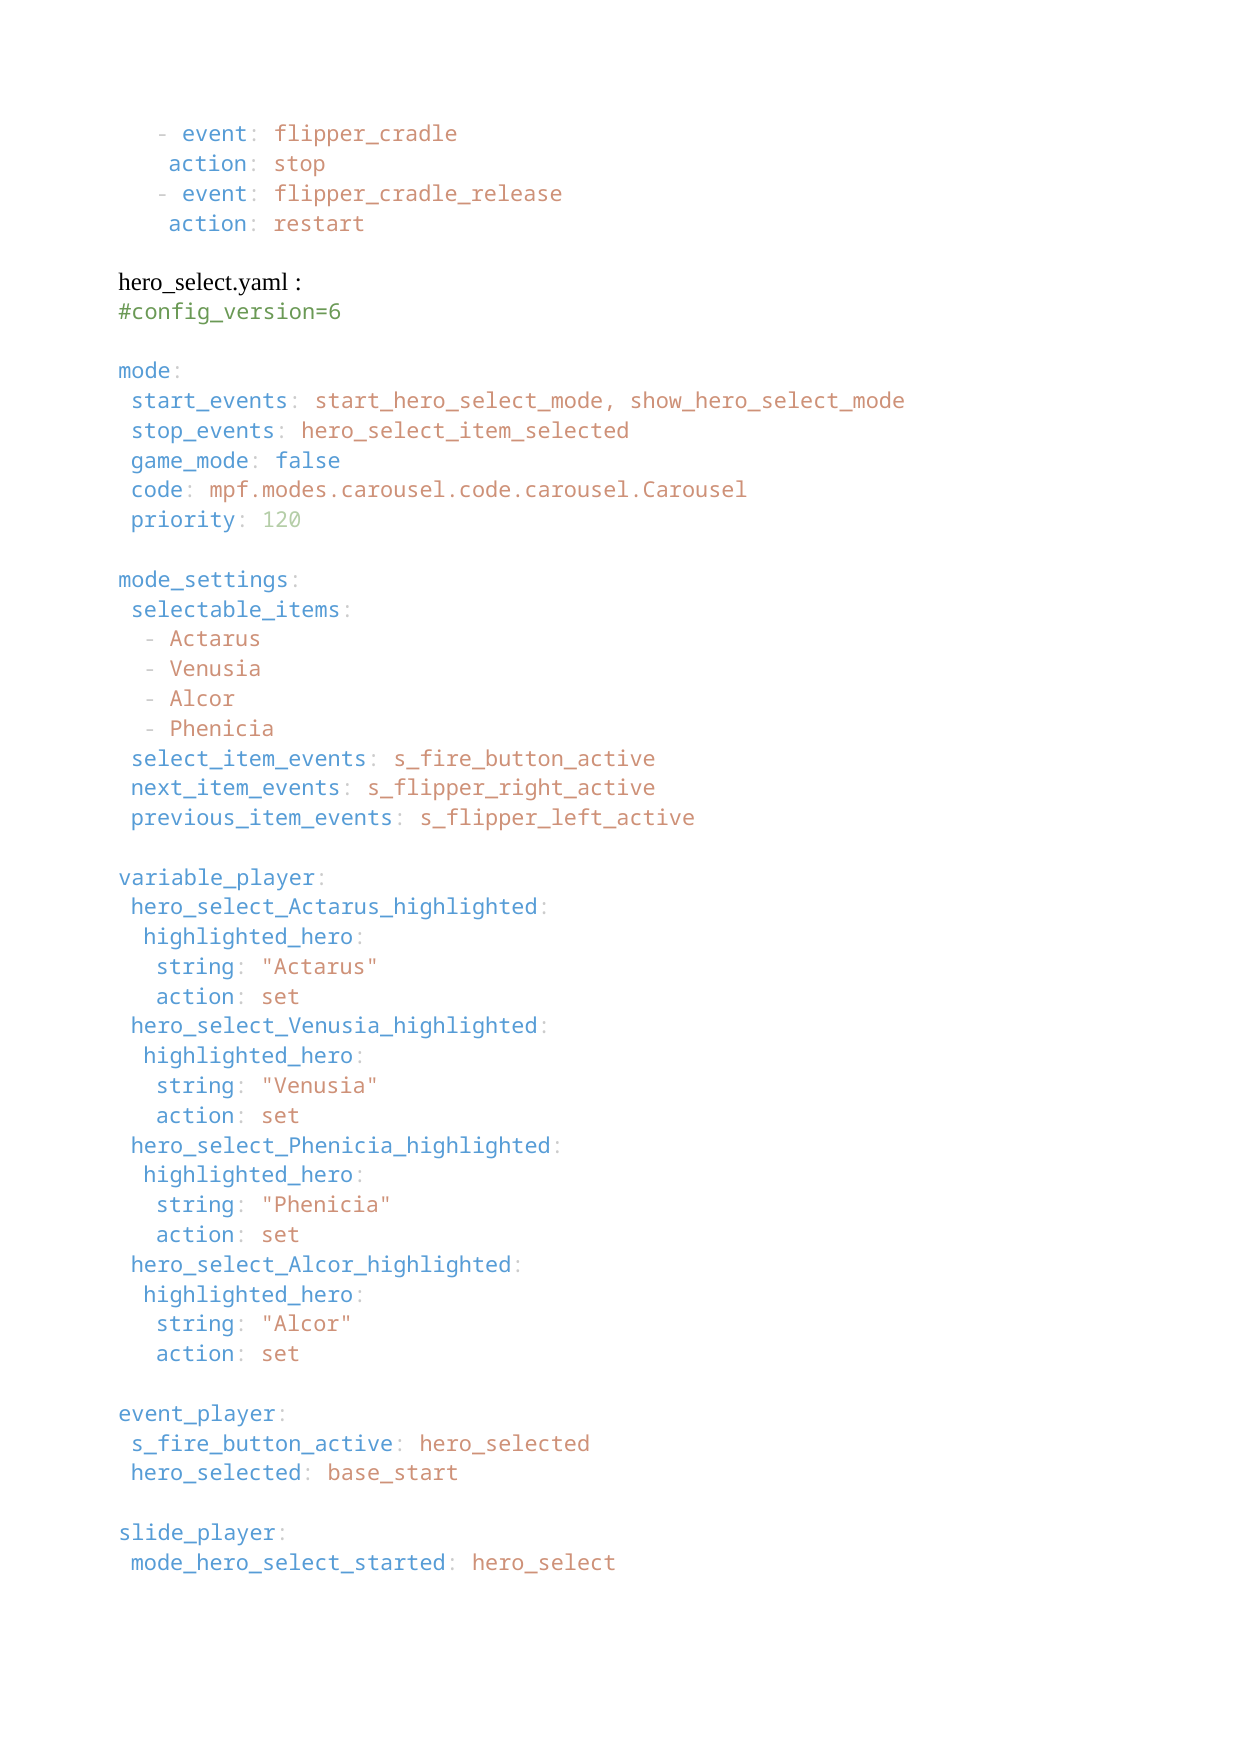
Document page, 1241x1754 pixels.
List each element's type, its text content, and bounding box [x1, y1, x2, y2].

text action: restart [118, 207, 1122, 237]
text hero_select_Venusia_highlighted: [118, 1011, 1122, 1040]
text string: "Phenicia" [118, 1189, 1122, 1219]
text hero_select_Phenicia_highlighted: [118, 1130, 1122, 1159]
text game_mode: false [118, 445, 1122, 474]
text - Phenicia [118, 713, 1122, 742]
text action: set [118, 1338, 1122, 1368]
text mode_hero_select_started: hero_select [118, 1547, 1122, 1576]
text string: "Actarus" [118, 951, 1122, 981]
text next_item_events: s_flipper_right_active [118, 772, 1122, 802]
text hero_selected: base_start [118, 1457, 1122, 1487]
text highlighted_hero: [118, 1040, 1122, 1070]
text hero_select_Actarus_highlighted: [118, 891, 1122, 921]
text highlighted_hero: [118, 1159, 1122, 1189]
text selectable_items: [118, 593, 1122, 623]
text string: "Venusia" [118, 1070, 1122, 1100]
text code: mpf.modes.carousel.code.carousel.Carousel [118, 474, 1122, 504]
text action: set [118, 1219, 1122, 1249]
text variable_player: [118, 862, 1122, 891]
text start_events: start_hero_select_mode, show_hero_select_mode [118, 385, 1122, 415]
text stop_events: hero_select_item_selected [118, 415, 1122, 445]
text event_player: [118, 1398, 1122, 1427]
text - Actarus [118, 623, 1122, 653]
text highlighted_hero: [118, 921, 1122, 951]
text - event: flipper_cradle_release [118, 178, 1122, 207]
text hero_select_Alcor_highlighted: [118, 1249, 1122, 1279]
text - event: flipper_cradle [118, 118, 1122, 148]
text s_fire_button_active: hero_selected [118, 1427, 1122, 1457]
text - Venusia [118, 653, 1122, 683]
text slide_player: [118, 1517, 1122, 1547]
text highlighted_hero: [118, 1279, 1122, 1308]
text mode: [118, 355, 1122, 385]
text priority: 120 [118, 504, 1122, 534]
text action: set [118, 1100, 1122, 1130]
text mode_settings: [118, 564, 1122, 593]
text hero_select.yaml : [118, 267, 1122, 296]
text select_item_events: s_fire_button_active [118, 742, 1122, 772]
text - Alcor [118, 683, 1122, 713]
text #config_version=6 [118, 296, 1122, 326]
text previous_item_events: s_flipper_left_active [118, 802, 1122, 832]
text action: stop [118, 148, 1122, 178]
text string: "Alcor" [118, 1308, 1122, 1338]
text action: set [118, 981, 1122, 1011]
